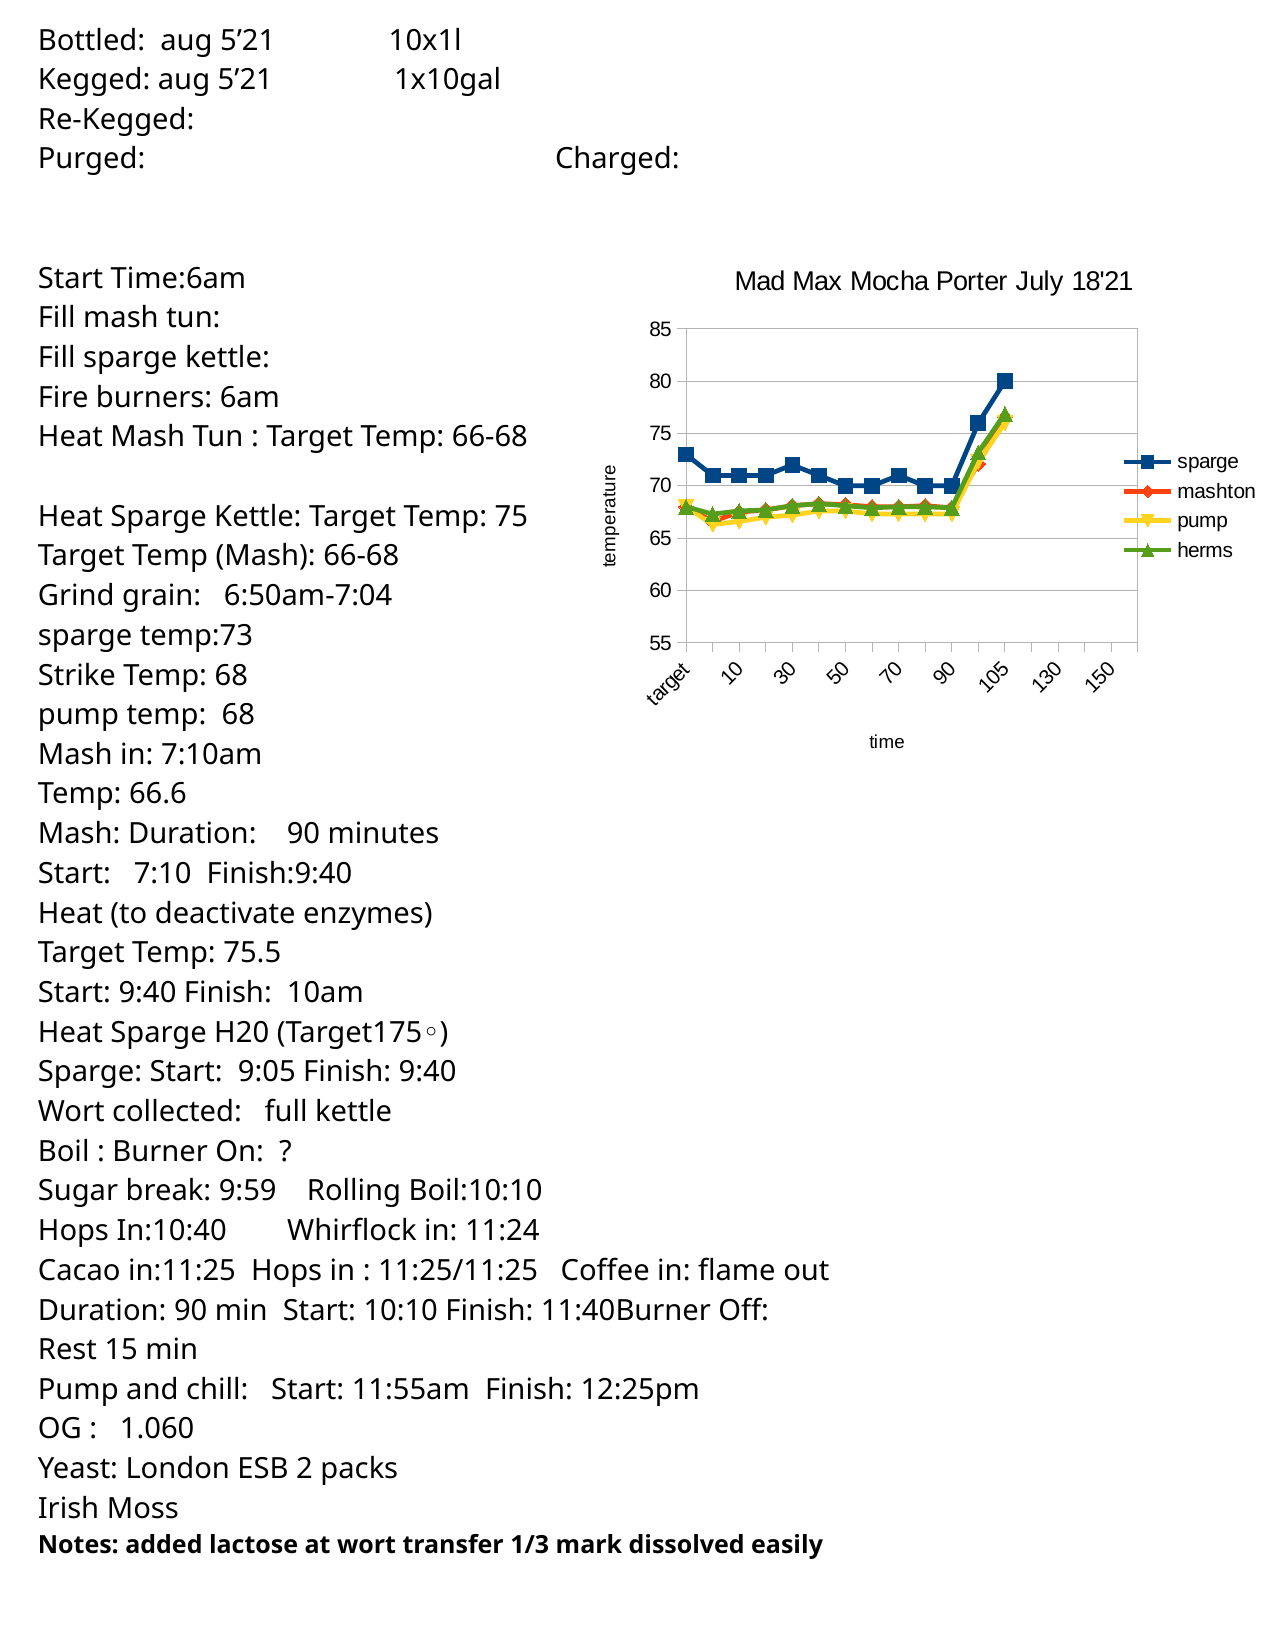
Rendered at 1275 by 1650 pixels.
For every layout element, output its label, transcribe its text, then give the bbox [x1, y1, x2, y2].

text Fill sparge kettle: [38, 336, 686, 376]
text Heat Sparge Kettle: Target Temp: 75 [687, 495, 1137, 535]
text Heat Sparge Kettle: Target Temp: 75 [687, 495, 954, 511]
text Start Time:6am [38, 257, 1237, 297]
text Kegged: aug 5’21 1x10gal [38, 58, 1237, 98]
text Temp: 66.6 [38, 773, 1237, 812]
text OG : 1.060 [38, 1408, 1237, 1447]
text Target Temp (Mash): 66-68 [1138, 535, 1237, 574]
text Mash in: 7:10am [38, 733, 1237, 773]
text Grind grain: 6:50am-7:04 [38, 574, 686, 614]
text Pump and chill: Start: 11:55am Finish: 12:25pm [38, 1368, 1237, 1408]
text Wort collected: full kettle [38, 1090, 1237, 1130]
text Mash: Duration: 90 minutes [38, 812, 1237, 852]
text Start: 9:40 Finish: 10am [38, 971, 1237, 1011]
text Heat Sparge H20 (Target175◦) [38, 1011, 1237, 1051]
text Heat Mash Tun : Target Temp: 66-68 [38, 416, 686, 455]
text [687, 382, 997, 416]
text Hops In:10:40 Whirflock in: 11:24 [38, 1209, 1237, 1249]
text Rest 15 min [38, 1328, 1237, 1368]
text Duration: 90 min Start: 10:10 Finish: 11:40Burner Off: [38, 1289, 1237, 1328]
text [1138, 336, 1237, 376]
text [687, 434, 970, 455]
text [687, 574, 1137, 590]
text Start: 7:10 Finish:9:40 [38, 852, 1237, 892]
text Cacao in:11:25 Hops in : 11:25/11:25 Coffee in: flame out [38, 1249, 1237, 1289]
text Heat Sparge Kettle: Target Temp: 75 [38, 495, 686, 535]
text Target Temp (Mash): 66-68 [687, 539, 1137, 574]
text [687, 591, 1137, 614]
text Re-Kegged: [38, 98, 1237, 138]
text Sugar break: 9:59 Rolling Boil:10:10 [38, 1170, 1237, 1209]
text [1138, 376, 1237, 416]
text [687, 376, 997, 381]
text [987, 382, 1137, 416]
text Target Temp: 75.5 [38, 932, 1237, 971]
text Boil : Burner On: ? [38, 1130, 1237, 1170]
text Strike Temp: 68 [38, 654, 1237, 693]
text [1002, 416, 1137, 433]
text Irish Moss [38, 1487, 1237, 1527]
text pump temp: 68 [38, 693, 1237, 733]
text [987, 434, 1137, 455]
text sparge temp:73 [38, 614, 1237, 654]
text Heat Sparge Kettle: Target Temp: 75 [1138, 495, 1237, 535]
text [1138, 416, 1237, 455]
text [1013, 376, 1137, 381]
text Purged: Charged: [38, 138, 1237, 177]
text Bottled: aug 5’21 10x1l [38, 19, 1237, 58]
text Sparge: Start: 9:05 Finish: 9:40 [38, 1051, 1237, 1090]
text Notes: added lactose at wort transfer 1/3 mark dissolved easily [38, 1527, 1237, 1561]
text [687, 416, 971, 433]
text Fire burners: 6am [38, 376, 686, 416]
text [1138, 574, 1237, 614]
text Heat (to deactivate enzymes) [38, 892, 1237, 932]
text [687, 336, 1137, 376]
text Target Temp (Mash): 66-68 [38, 535, 686, 574]
text Fill mash tun: [38, 297, 1237, 336]
text Yeast: London ESB 2 packs [38, 1447, 1237, 1487]
